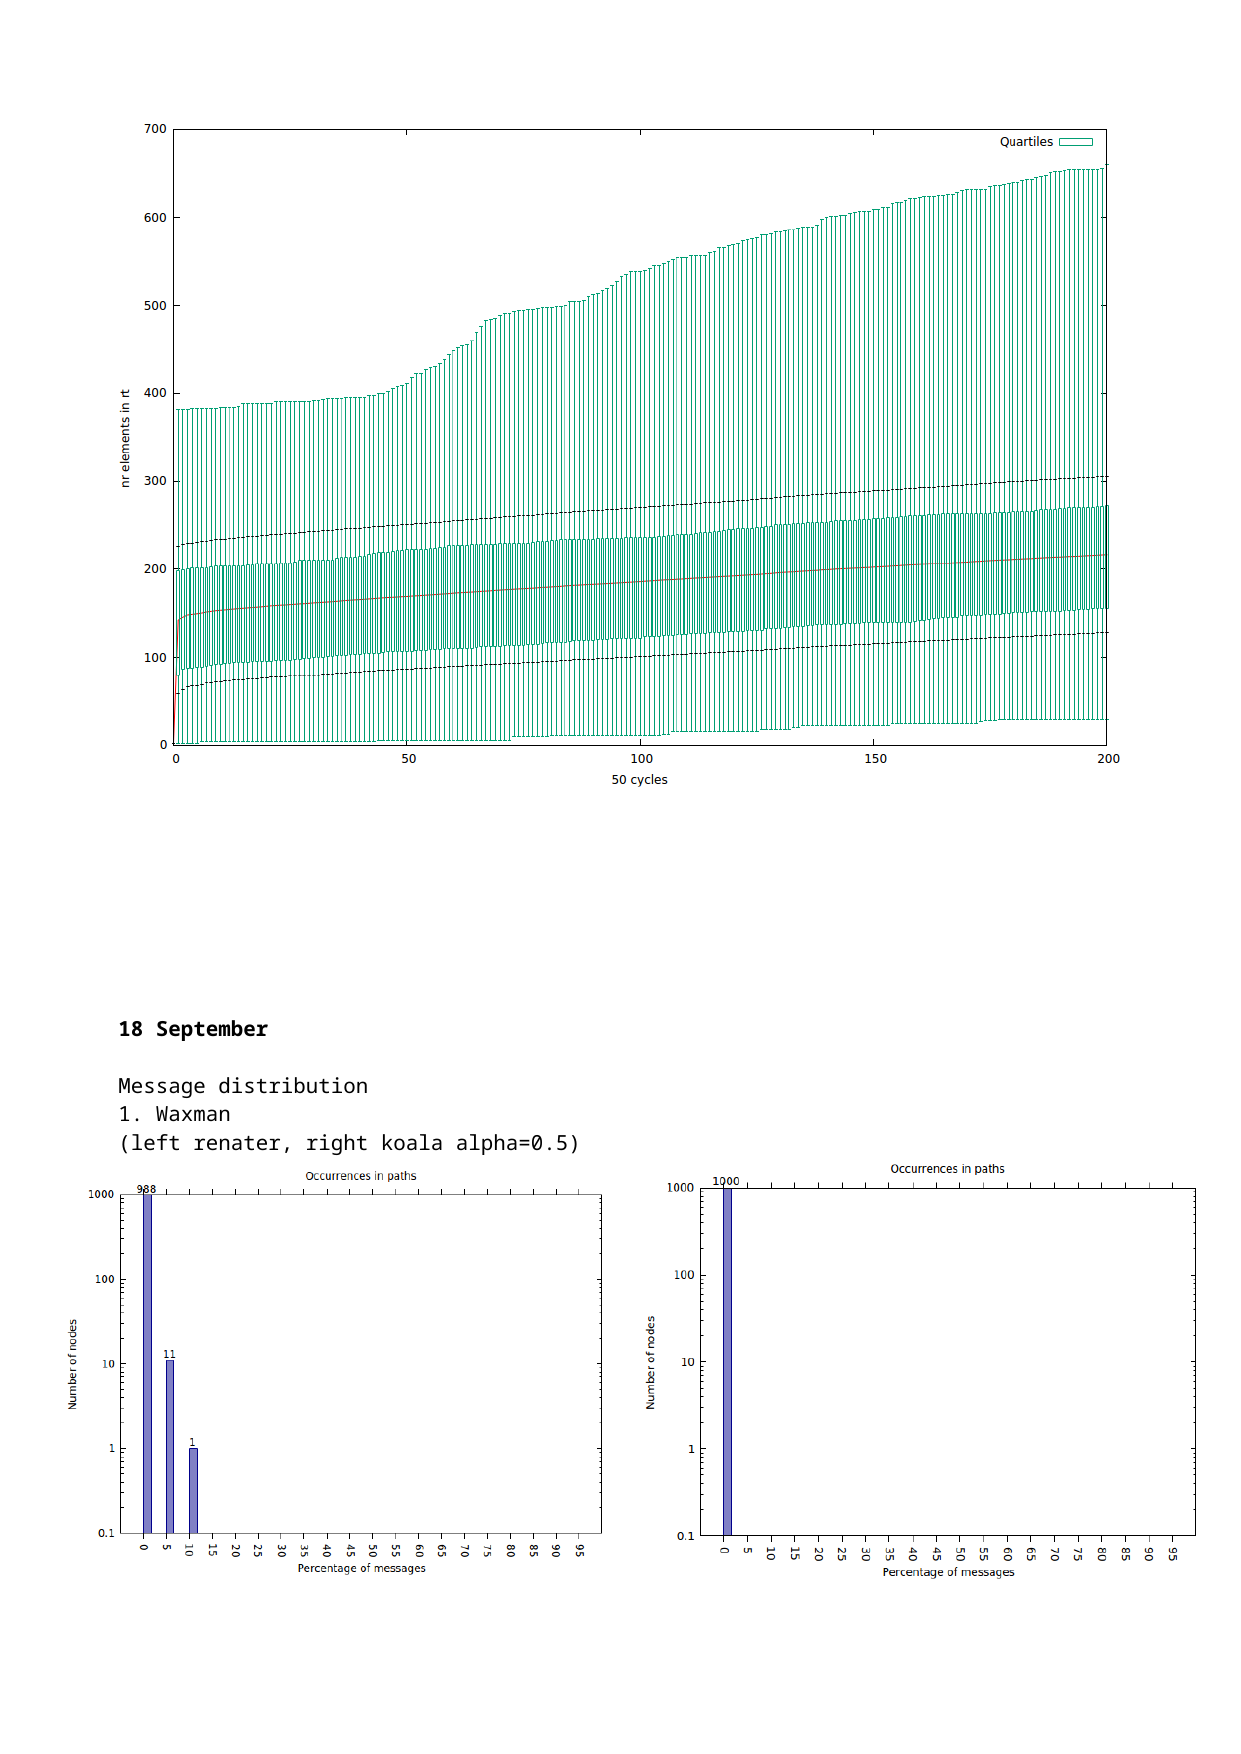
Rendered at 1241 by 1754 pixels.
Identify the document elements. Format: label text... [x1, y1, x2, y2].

picture [642, 1156, 1202, 1579]
text 18 September [118, 1014, 1122, 1042]
text (left renater, right koala alpha=0.5) [118, 1128, 1122, 1156]
picture [118, 118, 1123, 787]
text 1. Waxman [118, 1099, 1122, 1128]
text Message distribution [118, 1071, 1122, 1099]
picture [64, 1160, 606, 1575]
